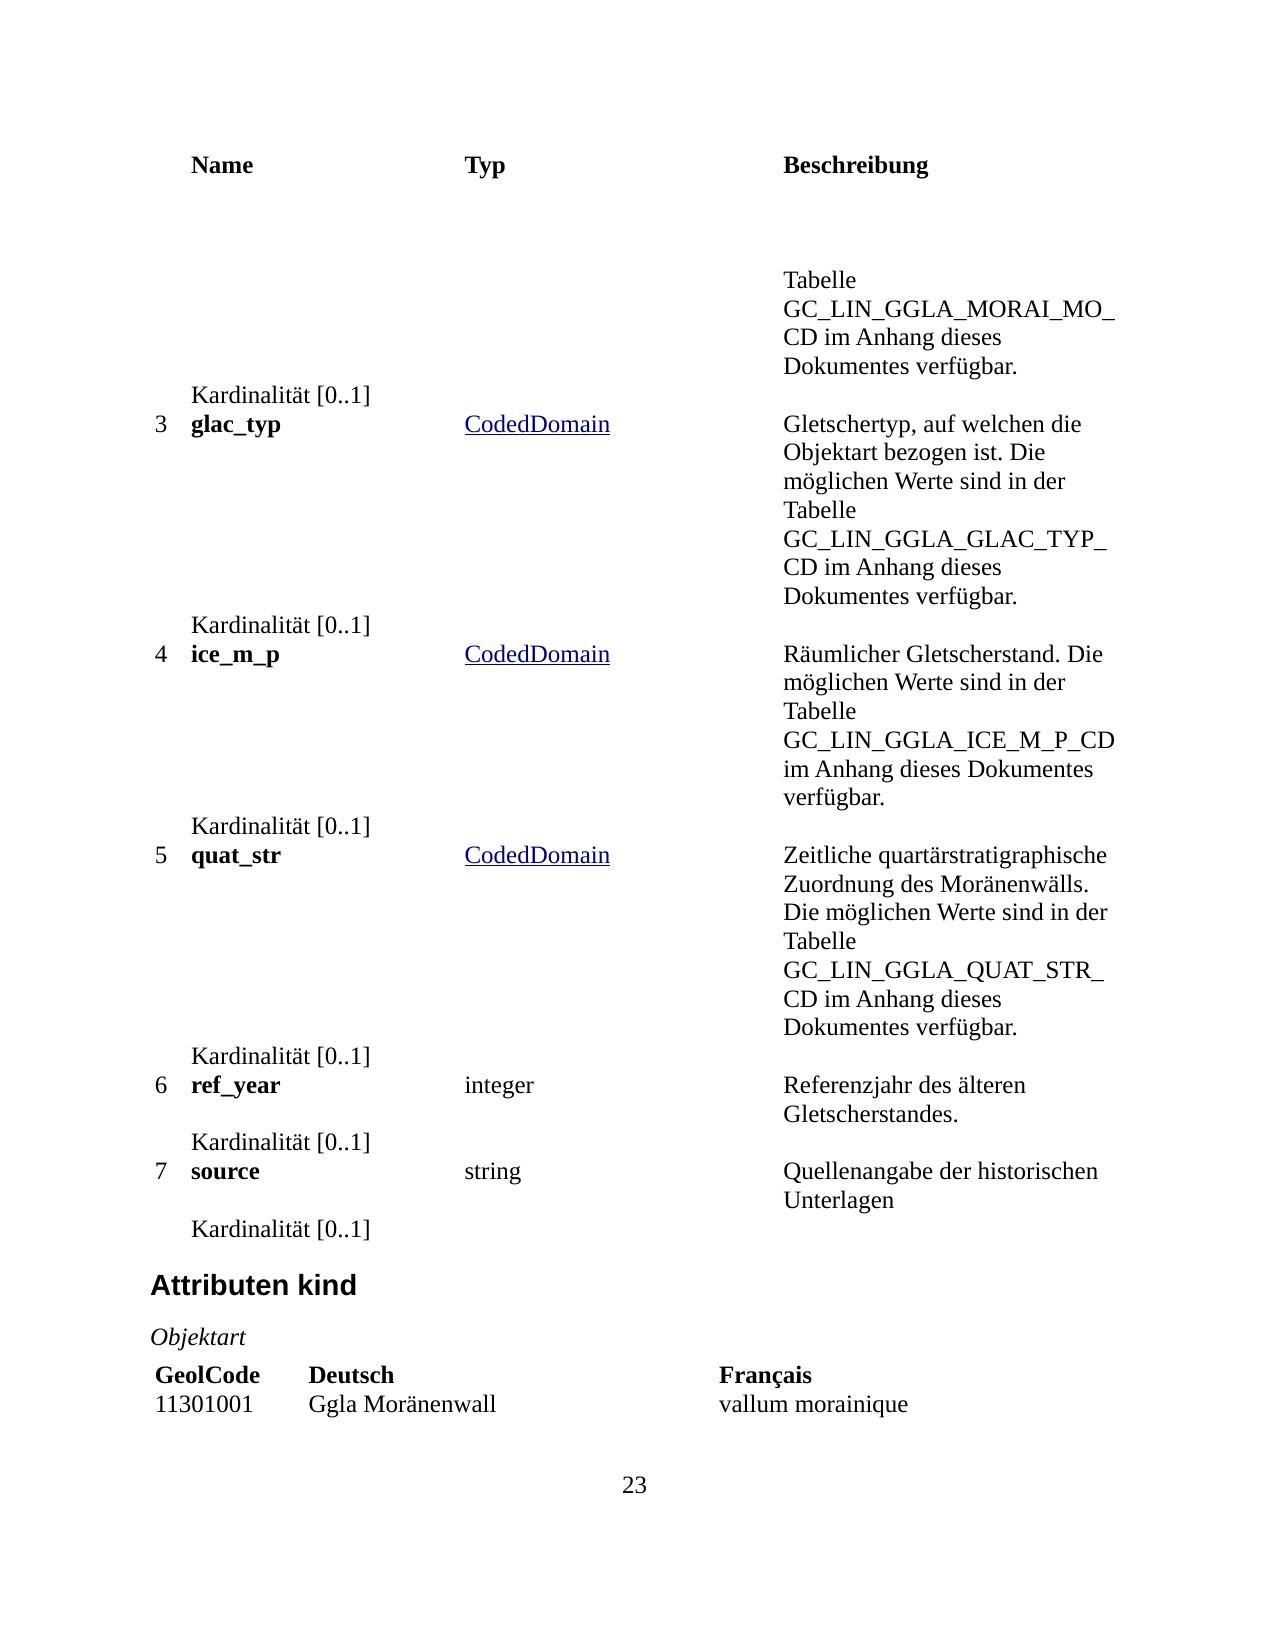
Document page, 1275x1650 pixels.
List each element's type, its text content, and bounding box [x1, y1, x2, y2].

table_cell 7 [150, 1156, 186, 1214]
table_cell integer [460, 1070, 779, 1127]
table_cell [460, 1214, 779, 1242]
table_cell 3 [150, 409, 186, 610]
table_cell 6 [150, 1070, 186, 1127]
table_cell Räumlicher Gletscherstand. Die möglichen Werte sind in der Tabelle GC_LIN_GGLA_ICE_M_P_CD im Anhang dieses Dokumentes verfügbar. [779, 639, 1125, 811]
table_cell 4 [150, 639, 186, 811]
table_header Français [714, 1360, 1125, 1389]
table_cell [779, 610, 1125, 639]
table_cell [779, 380, 1125, 409]
table_cell CodedDomain [460, 840, 779, 1041]
table_cell [150, 380, 186, 409]
table_cell [150, 1041, 186, 1070]
table_cell CodedDomain [460, 409, 779, 610]
table_cell quat_str [186, 840, 460, 1041]
table_cell Kardinalität [0..1] [186, 610, 460, 639]
table_cell Tabelle GC_LIN_GGLA_MORAI_MO_CD im Anhang dieses Dokumentes verfügbar. [779, 265, 1125, 380]
table_cell [779, 1041, 1125, 1070]
table_header Typ [460, 150, 779, 265]
table_header GeolCode [150, 1360, 304, 1389]
table_cell [150, 811, 186, 840]
table_cell source [186, 1156, 460, 1214]
table_cell Kardinalität [0..1] [186, 380, 460, 409]
table_cell glac_typ [186, 409, 460, 610]
table_cell [460, 811, 779, 840]
table_cell Quellenangabe der historischen Unterlagen [779, 1156, 1125, 1214]
table_cell Kardinalität [0..1] [186, 1214, 460, 1242]
table_cell ref_year [186, 1070, 460, 1127]
table_cell [150, 265, 186, 380]
table_cell string [460, 1156, 779, 1214]
table_cell ice_m_p [186, 639, 460, 811]
table_cell 5 [150, 840, 186, 1041]
table_cell Kardinalität [0..1] [186, 811, 460, 840]
table_cell Zeitliche quartärstratigraphische Zuordnung des Moränenwälls. Die möglichen Werte sind in der Tabelle GC_LIN_GGLA_QUAT_STR_CD im Anhang dieses Dokumentes verfügbar. [779, 840, 1125, 1041]
text Objektart [150, 1322, 1125, 1351]
table_cell [460, 380, 779, 409]
table_cell [150, 1128, 186, 1156]
table_cell Ggla Moränenwall [304, 1389, 714, 1418]
table_cell CodedDomain [460, 639, 779, 811]
table_cell [779, 1128, 1125, 1156]
table_header Deutsch [304, 1360, 714, 1389]
table_cell [150, 610, 186, 639]
table_cell 11301001 [150, 1389, 304, 1418]
table_header Name [186, 150, 460, 265]
table_cell [186, 265, 460, 380]
table_cell [460, 610, 779, 639]
table_cell Referenzjahr des älteren Gletscherstandes. [779, 1070, 1125, 1127]
table_cell [460, 1128, 779, 1156]
table_header [150, 150, 186, 265]
table_cell [460, 265, 779, 380]
table_cell [779, 811, 1125, 840]
table_cell [150, 1214, 186, 1242]
table_cell [460, 1041, 779, 1070]
table_cell [779, 1214, 1125, 1242]
table_header Beschreibung [779, 150, 1125, 265]
table_cell vallum morainique [714, 1389, 1125, 1418]
table_cell Kardinalität [0..1] [186, 1041, 460, 1070]
subtitle Attributen kind [150, 1267, 1125, 1301]
table_cell Gletschertyp, auf welchen die Objektart bezogen ist. Die möglichen Werte sind in der Tabelle GC_LIN_GGLA_GLAC_TYP_CD im Anhang dieses Dokumentes verfügbar. [779, 409, 1125, 610]
table_cell Kardinalität [0..1] [186, 1128, 460, 1156]
